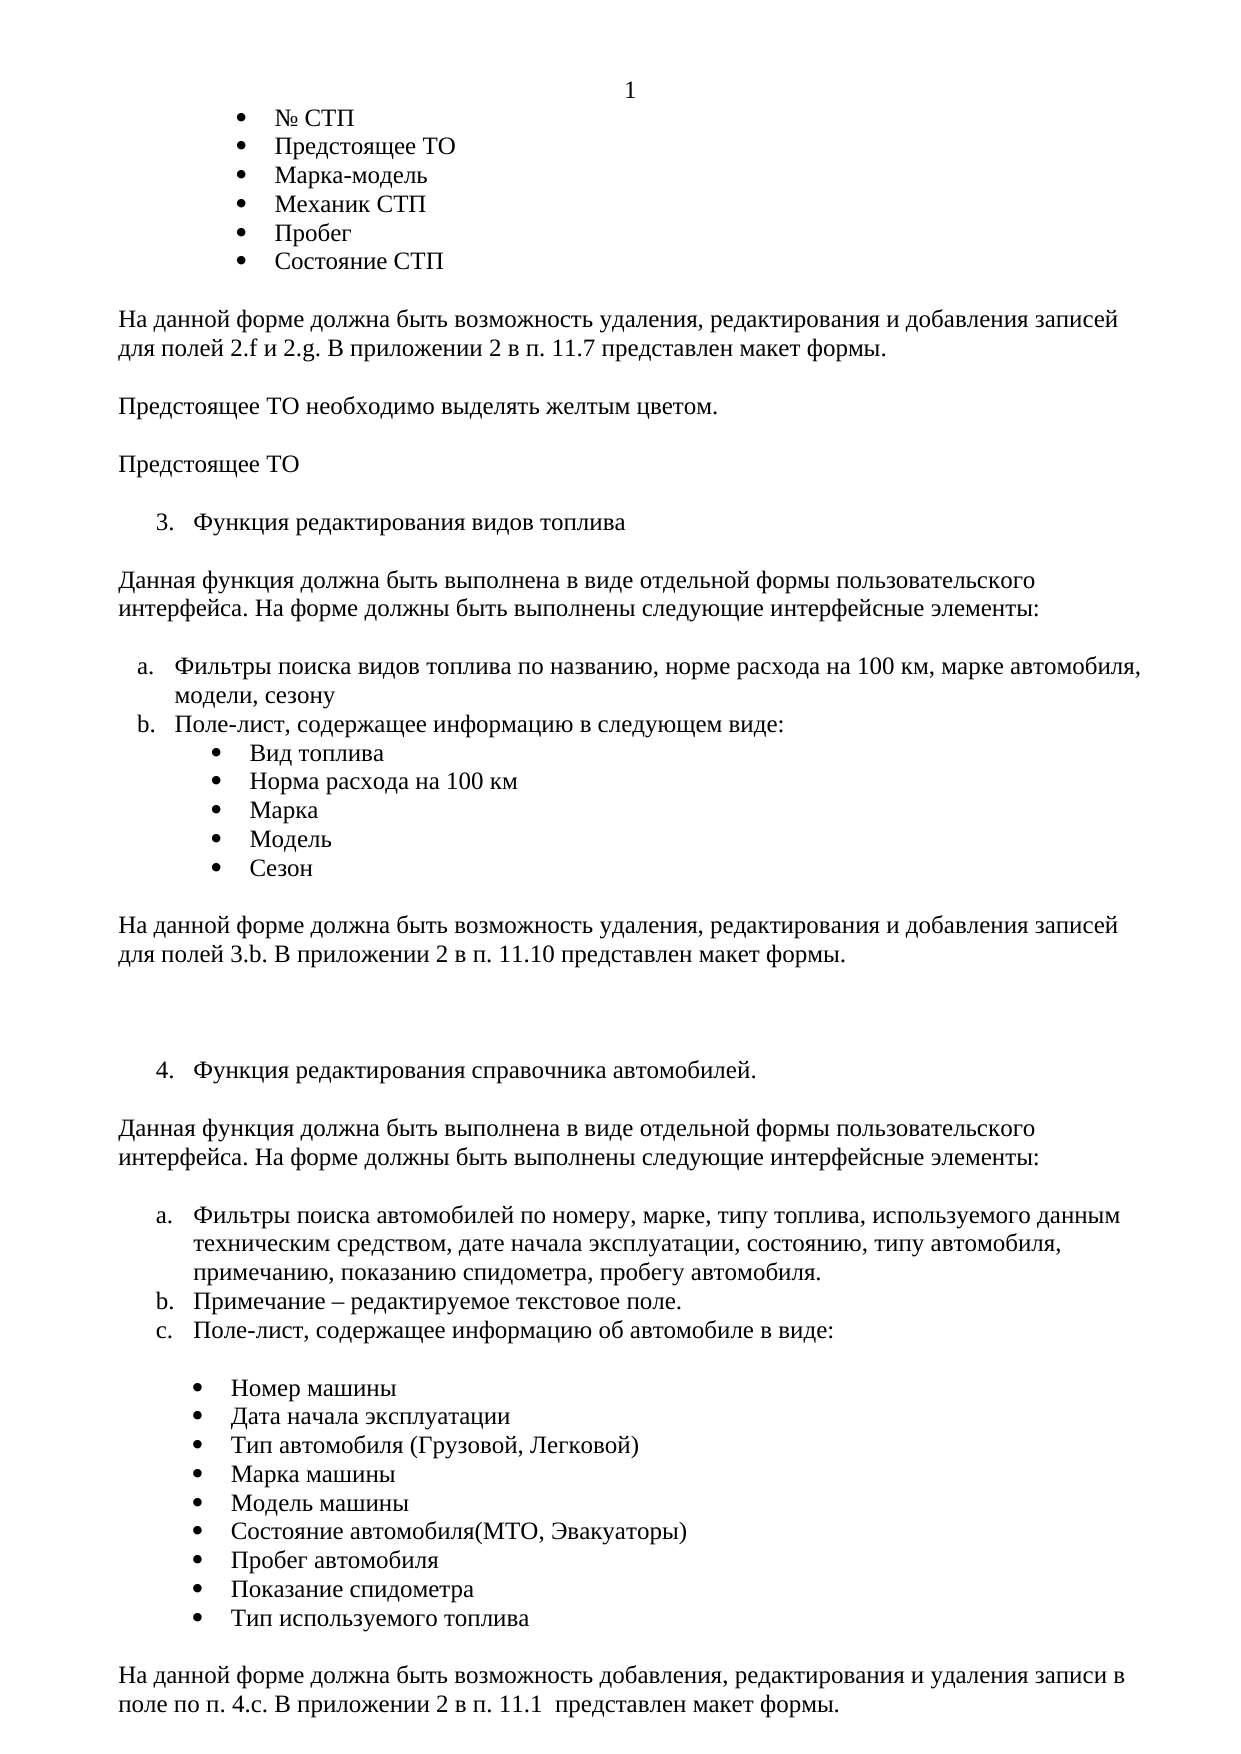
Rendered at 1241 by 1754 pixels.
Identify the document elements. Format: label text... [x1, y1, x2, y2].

list Показание спидометра [193, 1574, 1151, 1603]
text Предстоящее ТО [118, 449, 1151, 478]
text Данная функция должна быть выполнена в виде отдельной формы пользовательского интерфейса. На форме должны быть выполнены следующие интерфейсные элементы: [118, 565, 1151, 622]
list Функция редактирования видов топлива [156, 507, 1151, 536]
list Марка-модель [237, 160, 1151, 189]
list Норма расхода на 100 км [212, 766, 1151, 795]
list Поле-лист, содержащее информацию об автомобиле в виде: [156, 1315, 1151, 1343]
list № СТП [237, 103, 1151, 131]
list Примечание – редактируемое текстовое поле. [156, 1286, 1151, 1315]
list Пробег автомобиля [193, 1545, 1151, 1574]
list Фильтры поиска видов топлива по названию, норме расхода на 100 км, марке автомобиля, модели, сезону [137, 651, 1151, 709]
list Сезон [212, 853, 1151, 881]
list Модель машины [193, 1488, 1151, 1516]
list Поле-лист, содержащее информацию в следующем виде: [137, 709, 1151, 738]
text Данная функция должна быть выполнена в виде отдельной формы пользовательского интерфейса. На форме должны быть выполнены следующие интерфейсные элементы: [118, 1113, 1151, 1171]
text Предстоящее ТО необходимо выделять желтым цветом. [118, 391, 1151, 420]
text На данной форме должна быть возможность добавления, редактирования и удаления записи в поле по п. 4.с. В приложении 2 в п. 11.1 представлен макет формы. [118, 1661, 1151, 1718]
list Фильтры поиска автомобилей по номеру, марке, типу топлива, используемого данным техническим средством, дате начала эксплуатации, состоянию, типу автомобиля, примечанию, показанию спидометра, пробегу автомобиля. [156, 1200, 1151, 1286]
list Тип автомобиля (Грузовой, Легковой) [193, 1430, 1151, 1459]
list Состояние СТП [237, 246, 1151, 275]
list Вид топлива [212, 738, 1151, 766]
list Пробег [237, 218, 1151, 246]
list Предстоящее ТО [237, 131, 1151, 160]
text На данной форме должна быть возможность удаления, редактирования и добавления записей для полей 2.f и 2.g. В приложении 2 в п. 11.7 представлен макет формы. [118, 304, 1151, 362]
list Механик СТП [237, 189, 1151, 218]
text На данной форме должна быть возможность удаления, редактирования и добавления записей для полей 3.b. В приложении 2 в п. 11.10 представлен макет формы. [118, 911, 1151, 968]
list Состояние автомобиля(МТО, Эвакуаторы) [193, 1516, 1151, 1545]
list Функция редактирования справочника автомобилей. [156, 1055, 1151, 1084]
list Марка машины [193, 1459, 1151, 1488]
list Модель [212, 824, 1151, 853]
list Тип используемого топлива [193, 1603, 1151, 1631]
list Номер машины [193, 1373, 1151, 1401]
list Дата начала эксплуатации [193, 1401, 1151, 1430]
list Марка [212, 795, 1151, 824]
